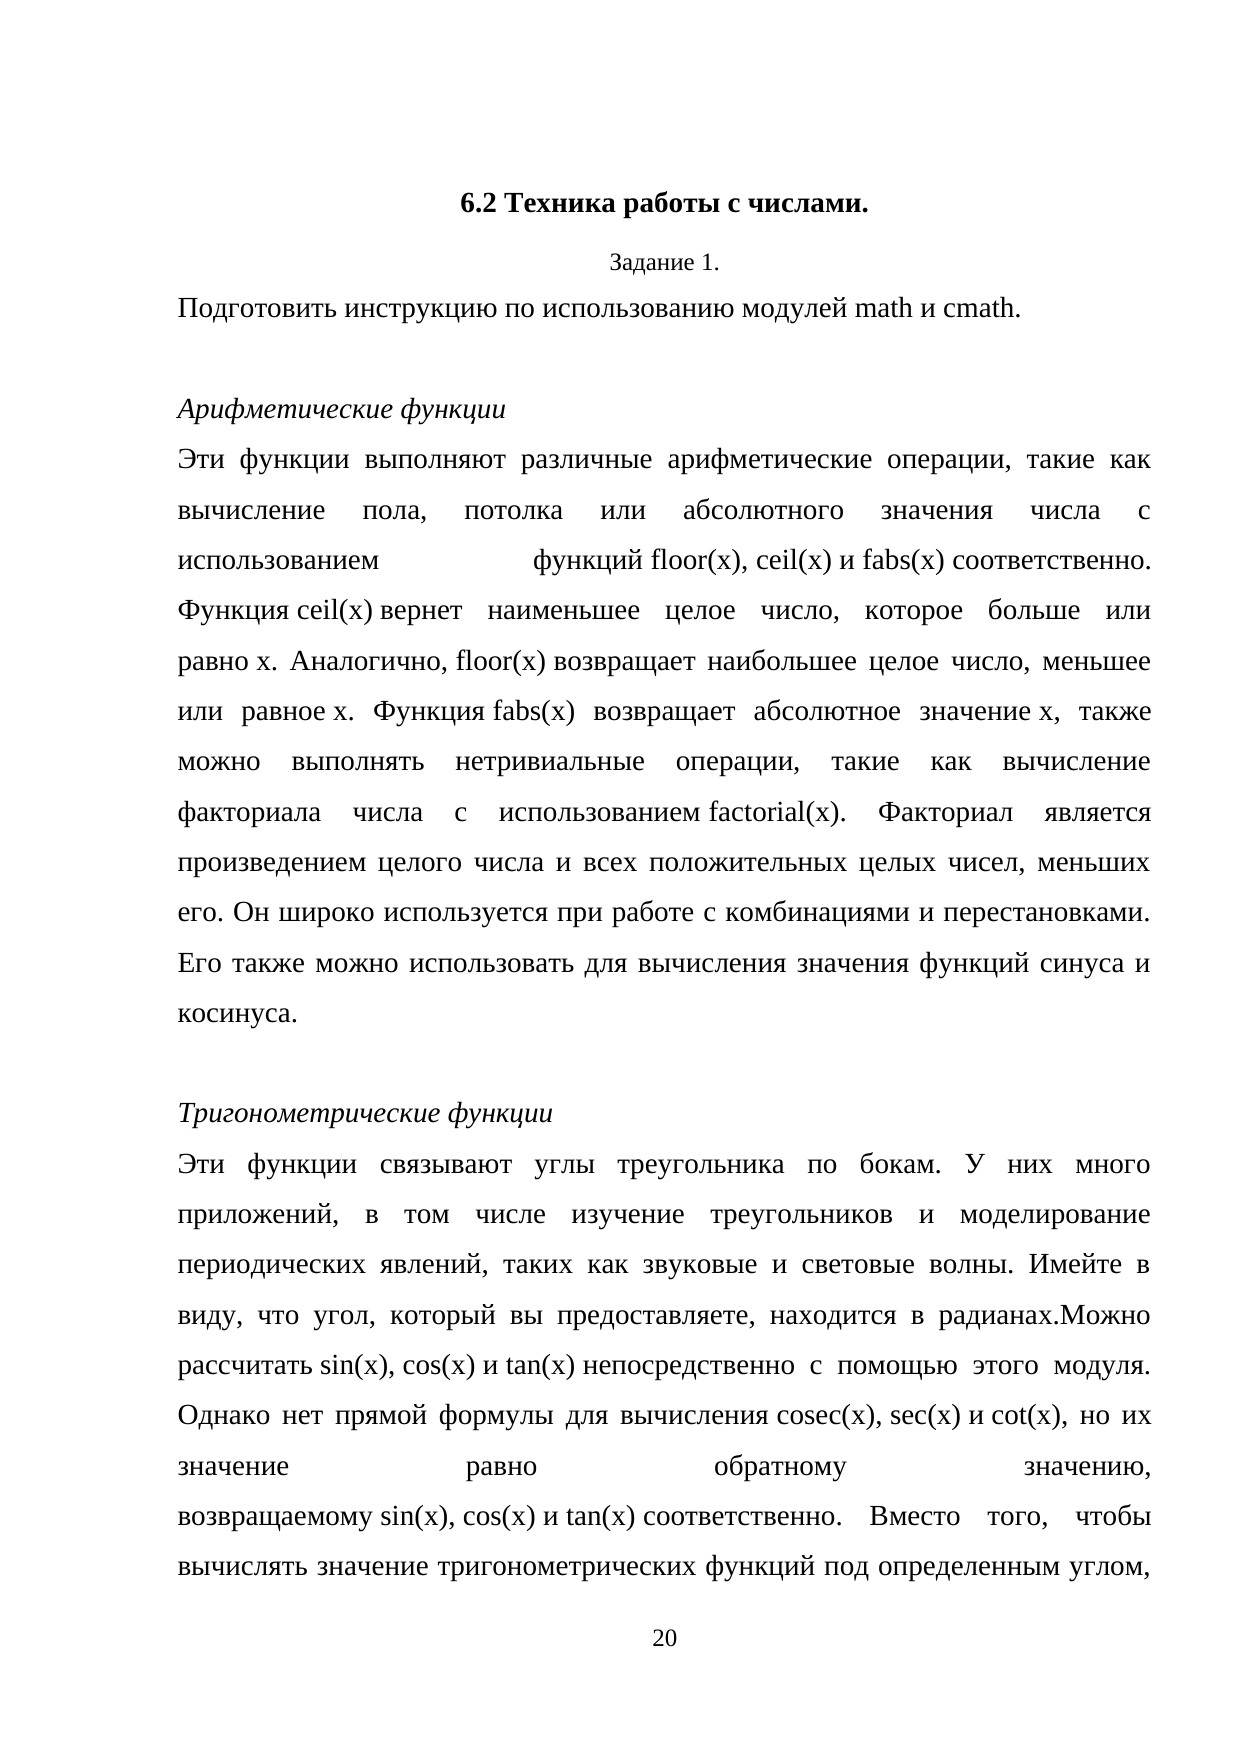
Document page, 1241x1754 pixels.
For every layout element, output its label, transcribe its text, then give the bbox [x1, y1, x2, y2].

text Тригонометрические функции [177, 1096, 1152, 1129]
subtitle 6.2 Техника работы с числами. [177, 185, 1152, 219]
text Эти функции связывают углы треугольника по бокам. У них много приложений, в том числе изучение треугольников и моделирование периодических явлений, таких как звуковые и световые волны. Имейте в виду, что угол, который вы предоставляете, находится в радианах.Можно рассчитать sin(x), cos(x) и tan(x) непосредственно с помощью этого модуля. Однако нет прямой формулы для вычисления cosec(x), sec(x) и cot(x), но их значение равно обратному значению, возвращаемому sin(x), cos(x) и tan(x) соответственно. Вместо того, чтобы вычислять значение тригонометрических функций под определенным углом, [177, 1146, 1152, 1582]
text Задание 1. [177, 247, 1152, 276]
text Подготовить инструкцию по использованию модулей math и cmath. [177, 291, 1152, 324]
text Арифметические функции [177, 391, 1152, 425]
text Эти функции выполняют различные арифметические операции, такие как вычисление пола, потолка или абсолютного значения числа с использованием функций floor(x), ceil(x) и fabs(x) соответственно. Функция ceil(x) вернет наименьшее целое число, которое больше или равно x. Аналогично, floor(x) возвращает наибольшее целое число, меньшее или равное x. Функция fabs(x) возвращает абсолютное значение x, также можно выполнять нетривиальные операции, такие как вычисление факториала числа с использованием factorial(x). Факториал является произведением целого числа и всех положительных целых чисел, меньших его. Он широко используется при работе с комбинациями и перестановками. Его также можно использовать для вычисления значения функций синуса и косинуса. [177, 442, 1152, 1028]
